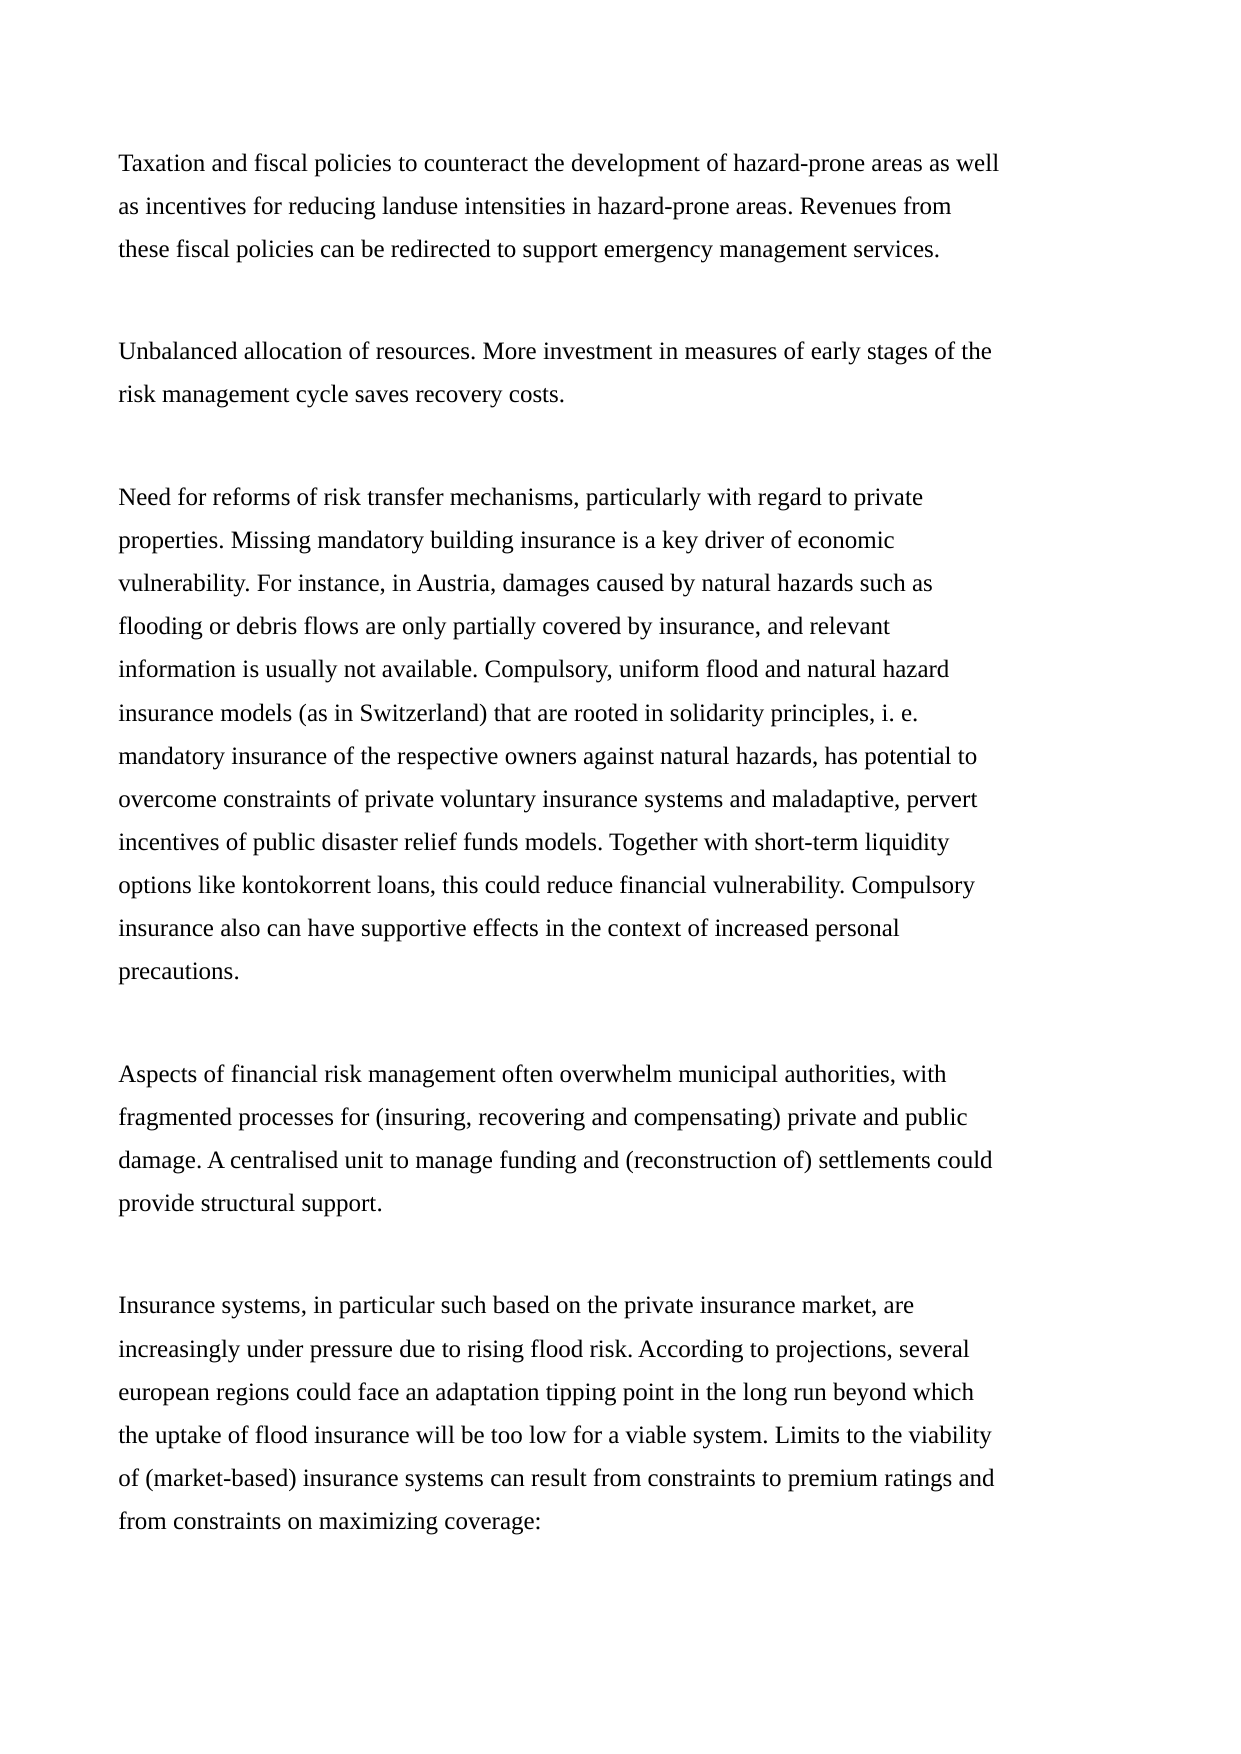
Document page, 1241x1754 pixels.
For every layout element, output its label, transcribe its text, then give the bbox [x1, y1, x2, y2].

table_cell Aspects of financial risk management often overwhelm municipal authorities, with fragmented processes for (insuring, recovering and compensating) private and public damage. A centralised unit to manage funding and (reconstruction of) settlements could provide structural support. [115, 1029, 1004, 1261]
table_cell Unbalanced allocation of resources. More investment in measures of early stages of the risk management cycle saves recovery costs. [115, 307, 1004, 452]
table_cell Taxation and fiscal policies to counteract the development of hazard-prone areas as well as incentives for reducing landuse intensities in hazard-prone areas. Revenues from these fiscal policies can be redirected to support emergency management services. [115, 118, 1004, 307]
table_cell Insurance systems, in particular such based on the private insurance market, are increasingly under pressure due to rising flood risk. According to projections, several european regions could face an adaptation tipping point in the long run beyond which the uptake of flood insurance will be too low for a viable system. Limits to the viability of (market-based) insurance systems can result from constraints to premium ratings and from constraints on maximizing coverage: [115, 1261, 1004, 1579]
table_cell Need for reforms of risk transfer mechanisms, particularly with regard to private properties. Missing mandatory building insurance is a key driver of economic vulnerability. For instance, in Austria, damages caused by natural hazards such as flooding or debris flows are only partially covered by insurance, and relevant information is usually not available. Compulsory, uniform flood and natural hazard insurance models (as in Switzerland) that are rooted in solidarity principles, i. e. mandatory insurance of the respective owners against natural hazards, has potential to overcome constraints of private voluntary insurance systems and maladaptive, pervert incentives of public disaster relief funds models. Together with short-term liquidity options like kontokorrent loans, this could reduce financial vulnerability. Compulsory insurance also can have supportive effects in the context of increased personal precautions. [115, 452, 1004, 1029]
